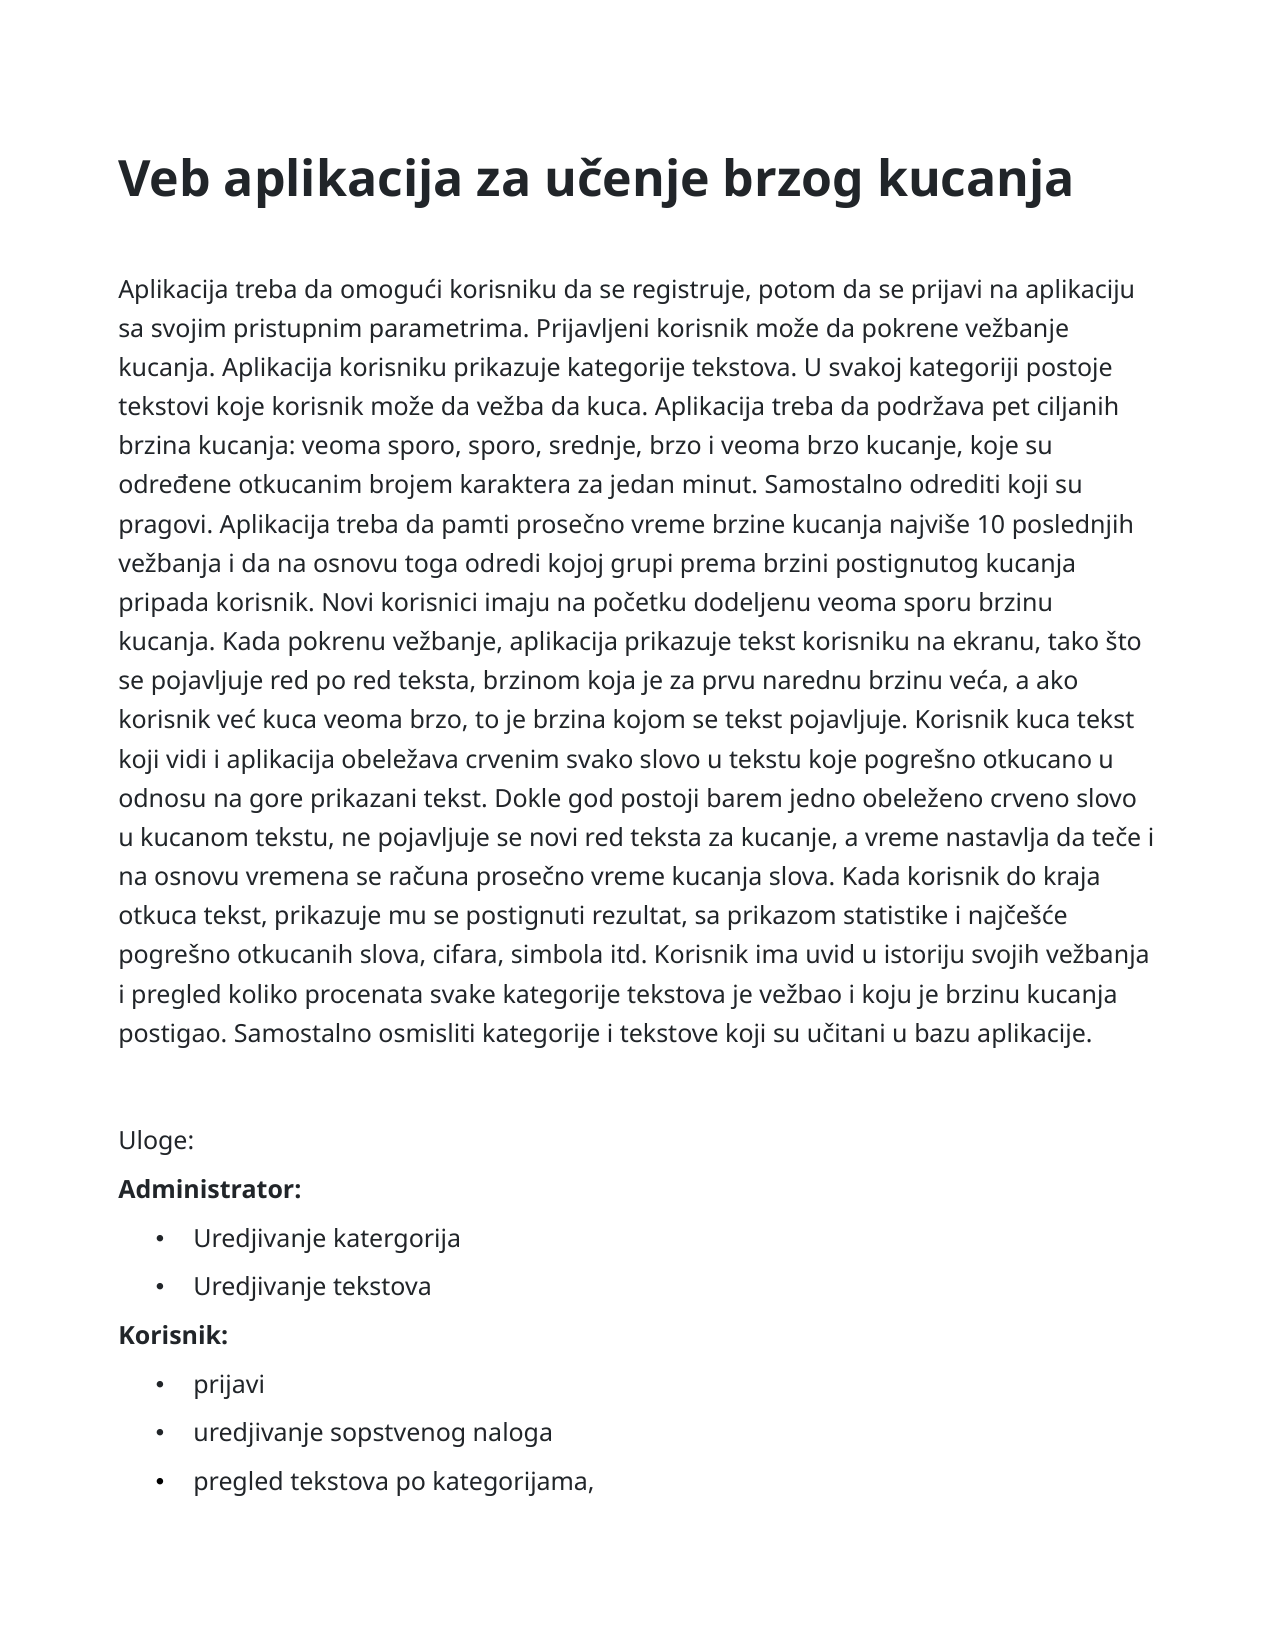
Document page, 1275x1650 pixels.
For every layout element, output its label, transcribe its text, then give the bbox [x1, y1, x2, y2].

list uredjivanje sopstvenog naloga [156, 1415, 1157, 1449]
text Korisnik: [118, 1318, 1157, 1352]
list prijavi [156, 1366, 1157, 1400]
text Uloge: [118, 1123, 1157, 1157]
list Uredjivanje katergorija [156, 1220, 1157, 1254]
subtitle Veb aplikacija za učenje brzog kucanja [118, 143, 1157, 211]
text Administrator: [118, 1172, 1157, 1206]
list Uredjivanje tekstova [156, 1269, 1157, 1303]
text Aplikacija treba da omogući korisniku da se registruje, potom da se prijavi na aplikaciju sa svojim pristupnim parametrima. Prijavljeni korisnik može da pokrene vežbanje kucanja. Aplikacija korisniku prikazuje kategorije tekstova. U svakoj kategoriji postoje tekstovi koje korisnik može da vežba da kuca. Aplikacija treba da podržava pet ciljanih brzina kucanja: veoma sporo, sporo, srednje, brzo i veoma brzo kucanje, koje su određene otkucanim brojem karaktera za jedan minut. Samostalno odrediti koji su pragovi. Aplikacija treba da pamti prosečno vreme brzine kucanja najviše 10 poslednjih vežbanja i da na osnovu toga odredi kojoj grupi prema brzini postignutog kucanja pripada korisnik. Novi korisnici imaju na početku dodeljenu veoma sporu brzinu kucanja. Kada pokrenu vežbanje, aplikacija prikazuje tekst korisniku na ekranu, tako što se pojavljuje red po red teksta, brzinom koja je za prvu narednu brzinu veća, a ako korisnik već kuca veoma brzo, to je brzina kojom se tekst pojavljuje. Korisnik kuca tekst koji vidi i aplikacija obeležava crvenim svako slovo u tekstu koje pogrešno otkucano u odnosu na gore prikazani tekst. Dokle god postoji barem jedno obeleženo crveno slovo u kucanom tekstu, ne pojavljuje se novi red teksta za kucanje, a vreme nastavlja da teče i na osnovu vremena se računa prosečno vreme kucanja slova. Kada korisnik do kraja otkuca tekst, prikazuje mu se postignuti rezultat, sa prikazom statistike i najčešće pogrešno otkucanih slova, cifara, simbola itd. Korisnik ima uvid u istoriju svojih vežbanja i pregled koliko procenata svake kategorije tekstova je vežbao i koju je brzinu kucanja postigao. Samostalno osmisliti kategorije i tekstove koji su učitani u bazu aplikacije. [118, 271, 1157, 1049]
list pregled tekstova po kategorijama, [156, 1463, 1157, 1498]
